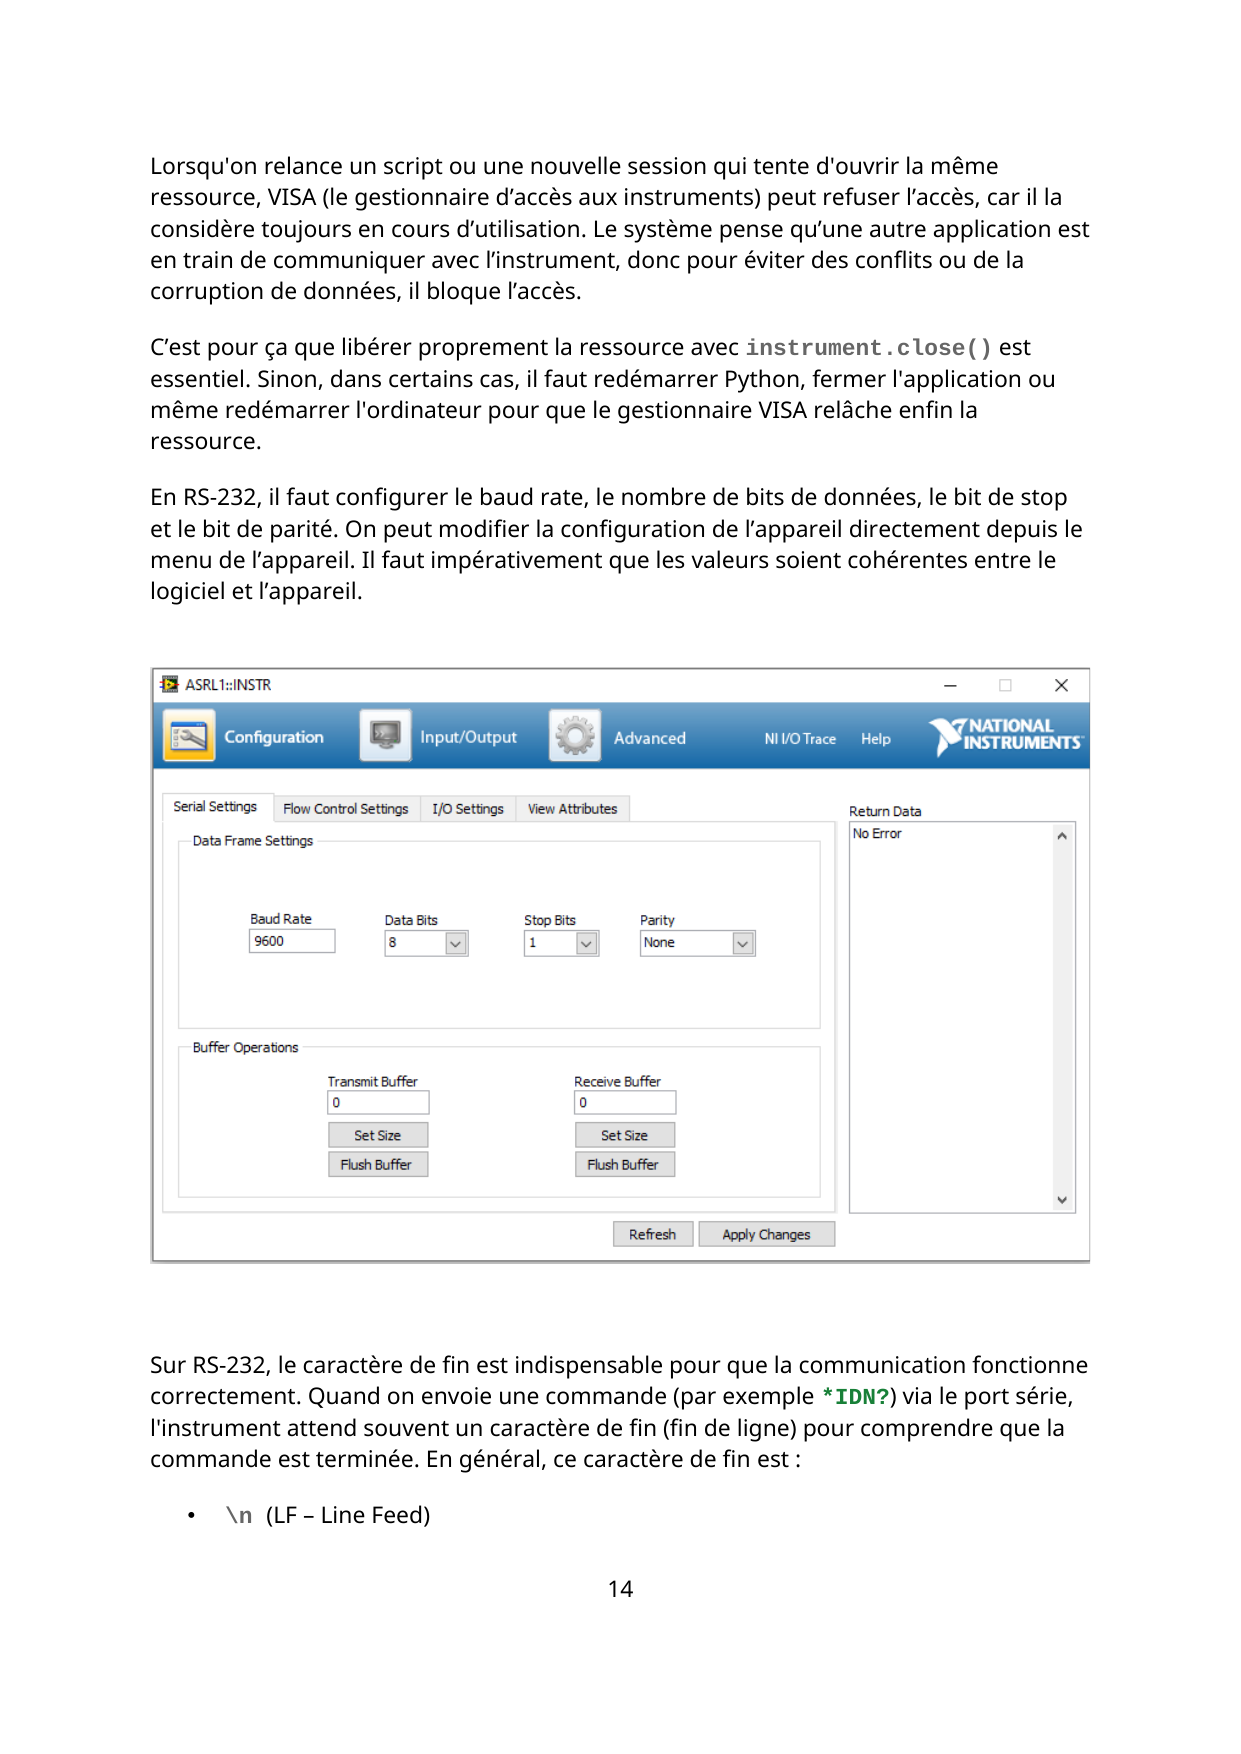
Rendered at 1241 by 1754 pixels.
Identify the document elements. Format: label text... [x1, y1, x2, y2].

text Lorsqu'on relance un script ou une nouvelle session qui tente d'ouvrir la même ressource, VISA (le gestionnaire d’accès aux instruments) peut refuser l’accès, car il la considère toujours en cours d’utilisation. Le système pense qu’une autre application est en train de communiquer avec l’instrument, donc pour éviter des conflits ou de la corruption de données, il bloque l’accès. [150, 150, 1090, 306]
list \n (LF – Line Feed) [187, 1499, 1090, 1531]
text Sur RS-232, le caractère de fin est indispensable pour que la communication fonctionne correctement. Quand on envoie une commande (par exemple *IDN?) via le port série, l'instrument attend souvent un caractère de fin (fin de ligne) pour comprendre que la commande est terminée. En général, ce caractère de fin est : [150, 1349, 1090, 1474]
text En RS-232, il faut configurer le baud rate, le nombre de bits de données, le bit de stop et le bit de parité. On peut modifier la configuration de l’appareil directement depuis le menu de l’appareil. Il faut impérativement que les valeurs soient cohérentes entre le logiciel et l’appareil. [150, 481, 1090, 606]
text C’est pour ça que libérer proprement la ressource avec instrument.close() est essentiel. Sinon, dans certains cas, il faut redémarrer Python, fermer l'application ou même redémarrer l'ordinateur pour que le gestionnaire VISA relâche enfin la ressource. [150, 331, 1090, 456]
picture [150, 667, 1091, 1264]
